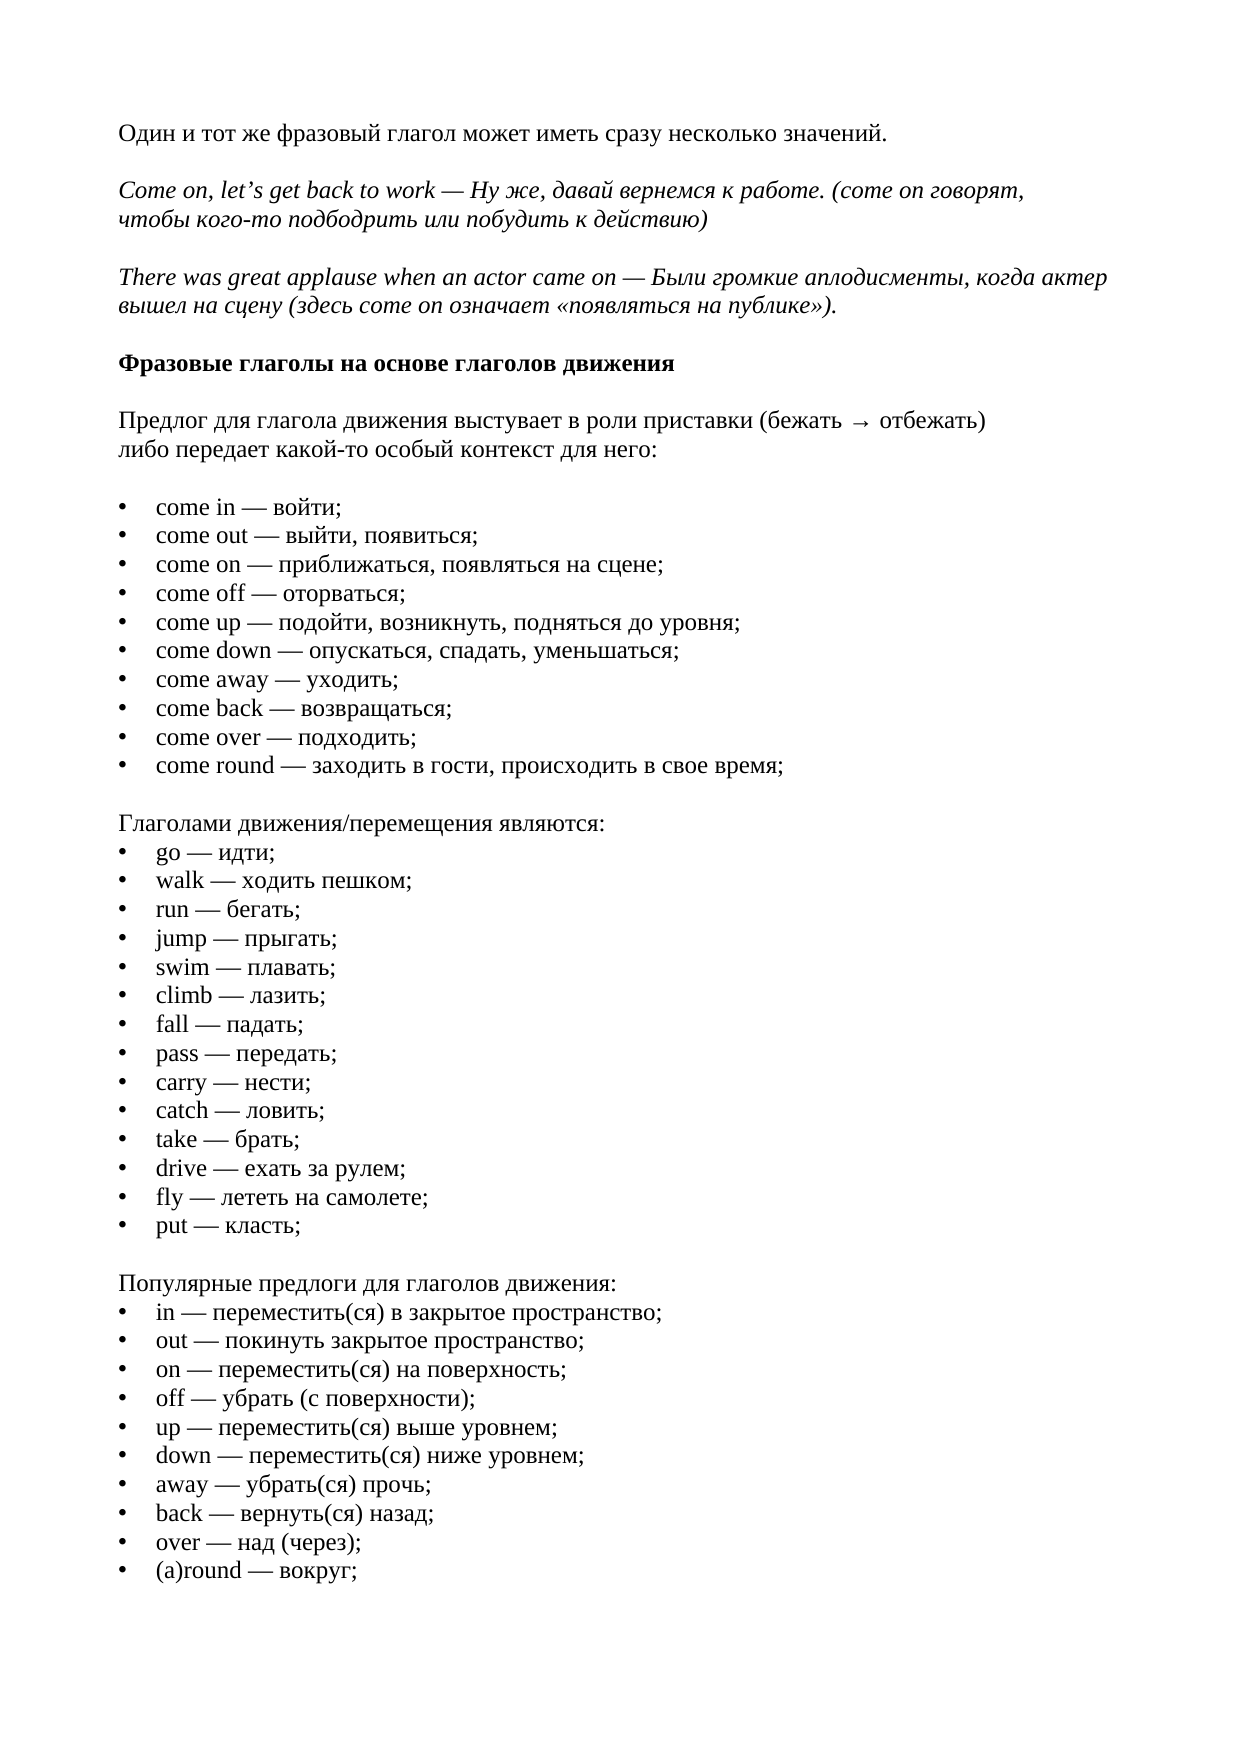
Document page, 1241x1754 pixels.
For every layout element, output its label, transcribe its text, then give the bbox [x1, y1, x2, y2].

list catch — ловить; [118, 1096, 1122, 1124]
list come round — заходить в гости, происходить в свое время; [118, 751, 1122, 779]
list come up — подойти, возникнуть, подняться до уровня; [118, 607, 1122, 636]
list down — переместить(ся) ниже уровнем; [118, 1441, 1122, 1469]
list come over — подходить; [118, 722, 1122, 751]
list fly — лететь на самолете; [118, 1182, 1122, 1211]
text чтобы кого-то подбодрить или побудить к действию) [118, 204, 1122, 233]
text Фразовые глаголы на основе глаголов движения [118, 348, 1122, 377]
list fall — падать; [118, 1009, 1122, 1038]
list climb — лазить; [118, 981, 1122, 1009]
list go — идти; [118, 837, 1122, 866]
list pass — передать; [118, 1038, 1122, 1067]
list in — переместить(ся) в закрытое пространство; [118, 1297, 1122, 1326]
list swim — плавать; [118, 952, 1122, 981]
list back — вернуть(ся) назад; [118, 1498, 1122, 1527]
list come back — возвращаться; [118, 693, 1122, 722]
list come on — приближаться, появляться на сцене; [118, 549, 1122, 578]
text Популярные предлоги для глаголов движения: [118, 1268, 1122, 1297]
list run — бегать; [118, 894, 1122, 923]
text Один и тот же фразовый глагол может иметь сразу несколько значений. [118, 118, 1122, 147]
list drive — ехать за рулем; [118, 1153, 1122, 1182]
list over — над (через); [118, 1527, 1122, 1556]
list come away — уходить; [118, 664, 1122, 693]
list take — брать; [118, 1124, 1122, 1153]
list up — переместить(ся) выше уровнем; [118, 1412, 1122, 1441]
list put — класть; [118, 1211, 1122, 1239]
list come down — опускаться, спадать, уменьшаться; [118, 636, 1122, 664]
text Глаголами движения/перемещения являются: [118, 808, 1122, 837]
text либо передает какой-то особый контекст для него: [118, 434, 1122, 463]
text Предлог для глагола движения выстувает в роли приставки (бежать → отбежать) [118, 406, 1122, 434]
text There was great applause when an actor came on — Были громкие аплодисменты, когда актер вышел на сцену (здесь come on означает «появляться на публике»). [118, 262, 1122, 319]
list away — убрать(ся) прочь; [118, 1469, 1122, 1498]
list come off — оторваться; [118, 578, 1122, 607]
list carry — нести; [118, 1067, 1122, 1096]
list walk — ходить пешком; [118, 866, 1122, 894]
list off — убрать (с поверхности); [118, 1383, 1122, 1412]
list come out — выйти, появиться; [118, 521, 1122, 549]
list out — покинуть закрытое пространство; [118, 1326, 1122, 1354]
list (a)round — вокруг; [118, 1556, 1122, 1584]
list on — переместить(ся) на поверхность; [118, 1354, 1122, 1383]
list jump — прыгать; [118, 923, 1122, 952]
list come in — войти; [118, 492, 1122, 521]
text Come on, let’s get back to work — Ну же, давай вернемся к работе. (come on говорят, [118, 176, 1122, 204]
